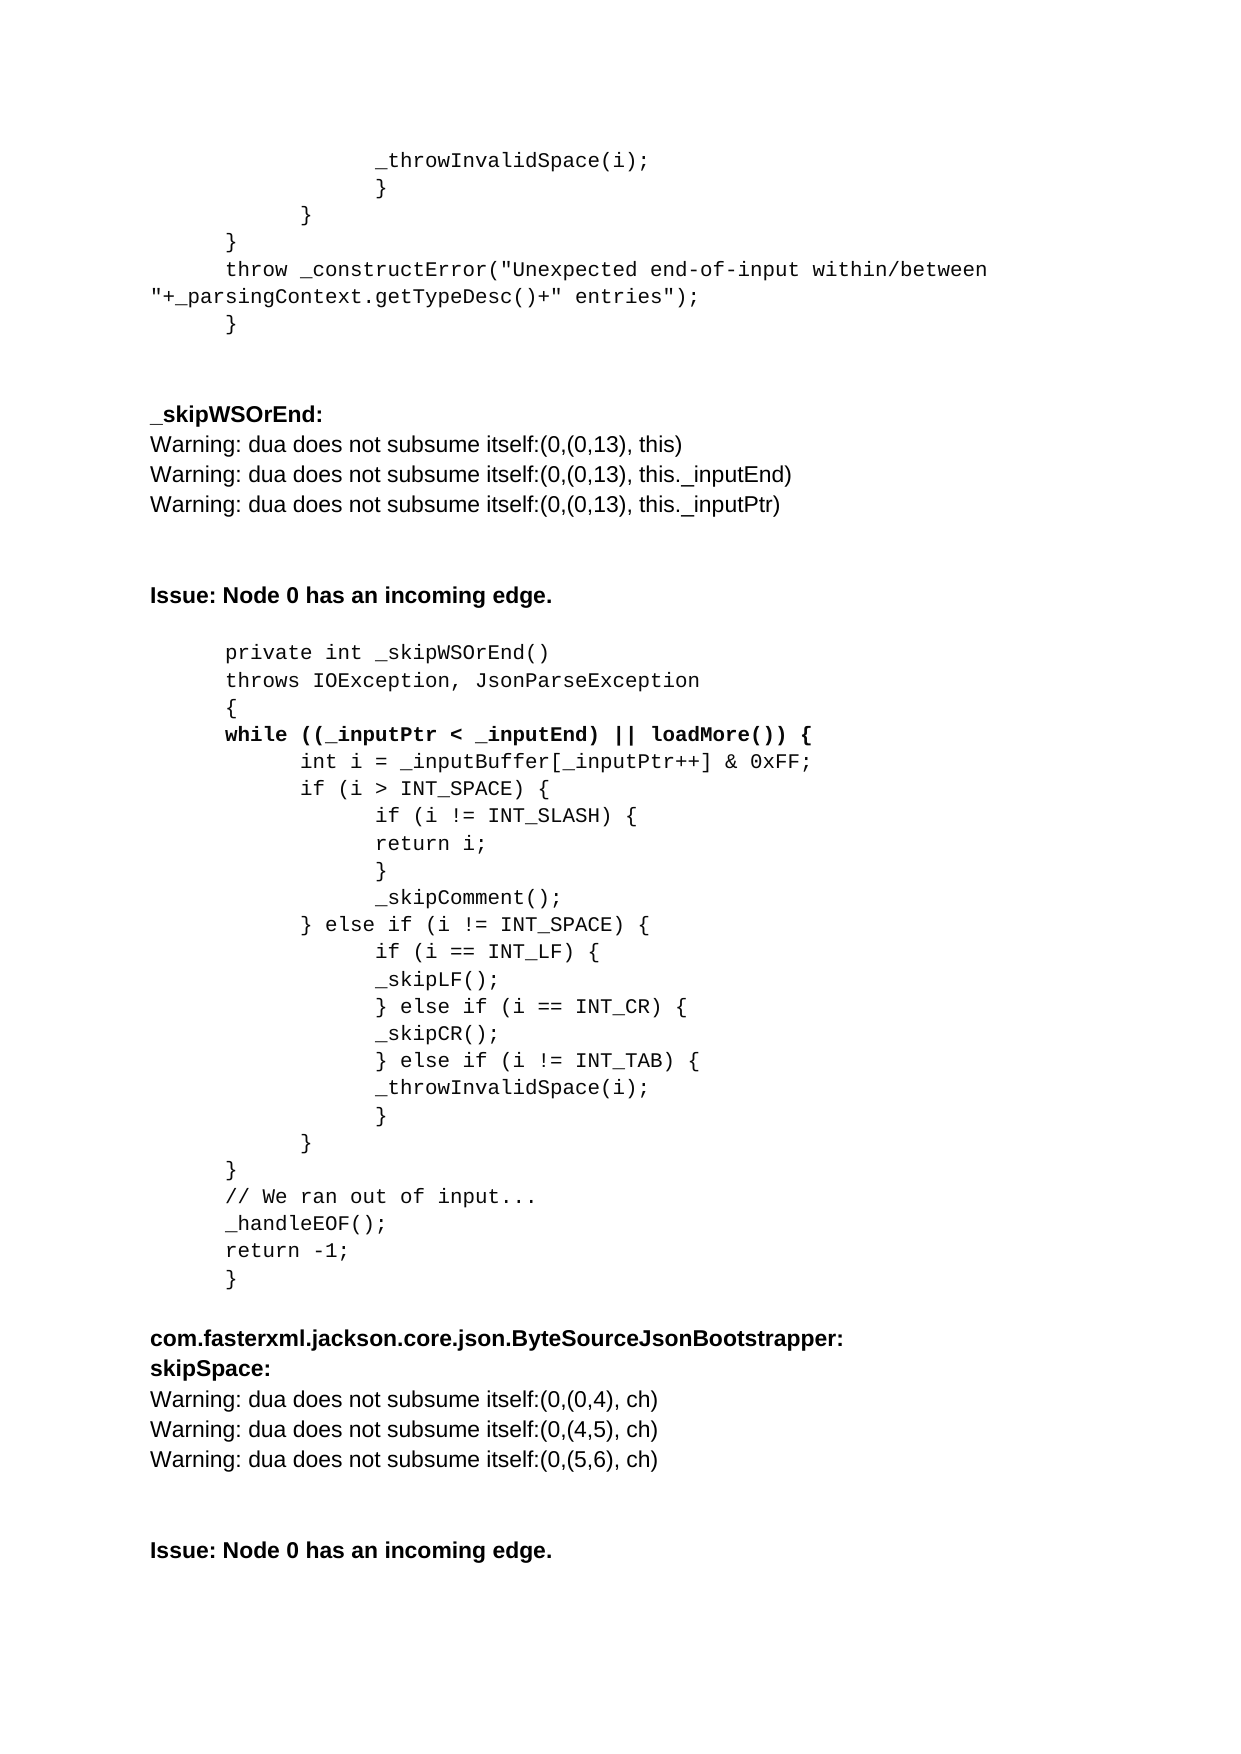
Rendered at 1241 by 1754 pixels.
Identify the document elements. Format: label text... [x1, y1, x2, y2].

text } [150, 860, 1090, 883]
text } else if (i != INT_TAB) { [150, 1050, 1090, 1074]
text while ((_inputPtr < _inputEnd) || loadMore()) { [150, 724, 1090, 748]
text _skipComment(); [150, 887, 1090, 911]
text _skipWSOrEnd: [150, 401, 1090, 427]
text } [150, 1132, 1090, 1155]
text Warning: dua does not subsume itself:(0,(0,13), this._inputPtr) [150, 491, 1090, 518]
text _throwInvalidSpace(i); [150, 150, 1090, 174]
text } else if (i != INT_SPACE) { [150, 914, 1090, 938]
text Warning: dua does not subsume itself:(0,(4,5), ch) [150, 1416, 1090, 1442]
text Warning: dua does not subsume itself:(0,(5,6), ch) [150, 1446, 1090, 1472]
text throw _constructError("Unexpected end-of-input within/between "+_parsingContext.getTypeDesc()+" entries"); [150, 259, 1090, 309]
text } [150, 313, 1090, 337]
text _throwInvalidSpace(i); [150, 1077, 1090, 1101]
text com.fasterxml.jackson.core.json.ByteSourceJsonBootstrapper: [150, 1325, 1090, 1351]
text int i = _inputBuffer[_inputPtr++] & 0xFF; [150, 751, 1090, 775]
text Issue: Node 0 has an incoming edge. [150, 582, 1090, 608]
text _skipLF(); [150, 969, 1090, 992]
text Warning: dua does not subsume itself:(0,(0,4), ch) [150, 1386, 1090, 1412]
text return i; [150, 833, 1090, 856]
text Issue: Node 0 has an incoming edge. [150, 1537, 1090, 1563]
text } [150, 1268, 1090, 1291]
text if (i > INT_SPACE) { [150, 778, 1090, 802]
text } [150, 232, 1090, 255]
text if (i == INT_LF) { [150, 941, 1090, 965]
text Warning: dua does not subsume itself:(0,(0,13), this) [150, 431, 1090, 457]
text if (i != INT_SLASH) { [150, 806, 1090, 829]
text } [150, 1159, 1090, 1183]
text } [150, 1104, 1090, 1128]
text { [150, 697, 1090, 720]
text private int _skipWSOrEnd() [150, 642, 1090, 666]
text } [150, 204, 1090, 228]
text } [150, 177, 1090, 201]
text return -1; [150, 1241, 1090, 1264]
text _skipCR(); [150, 1023, 1090, 1047]
text // We ran out of input... [150, 1186, 1090, 1210]
text throws IOException, JsonParseException [150, 669, 1090, 693]
text _handleEOF(); [150, 1213, 1090, 1237]
text Warning: dua does not subsume itself:(0,(0,13), this._inputEnd) [150, 461, 1090, 487]
text skipSpace: [150, 1355, 1090, 1382]
text } else if (i == INT_CR) { [150, 996, 1090, 1019]
